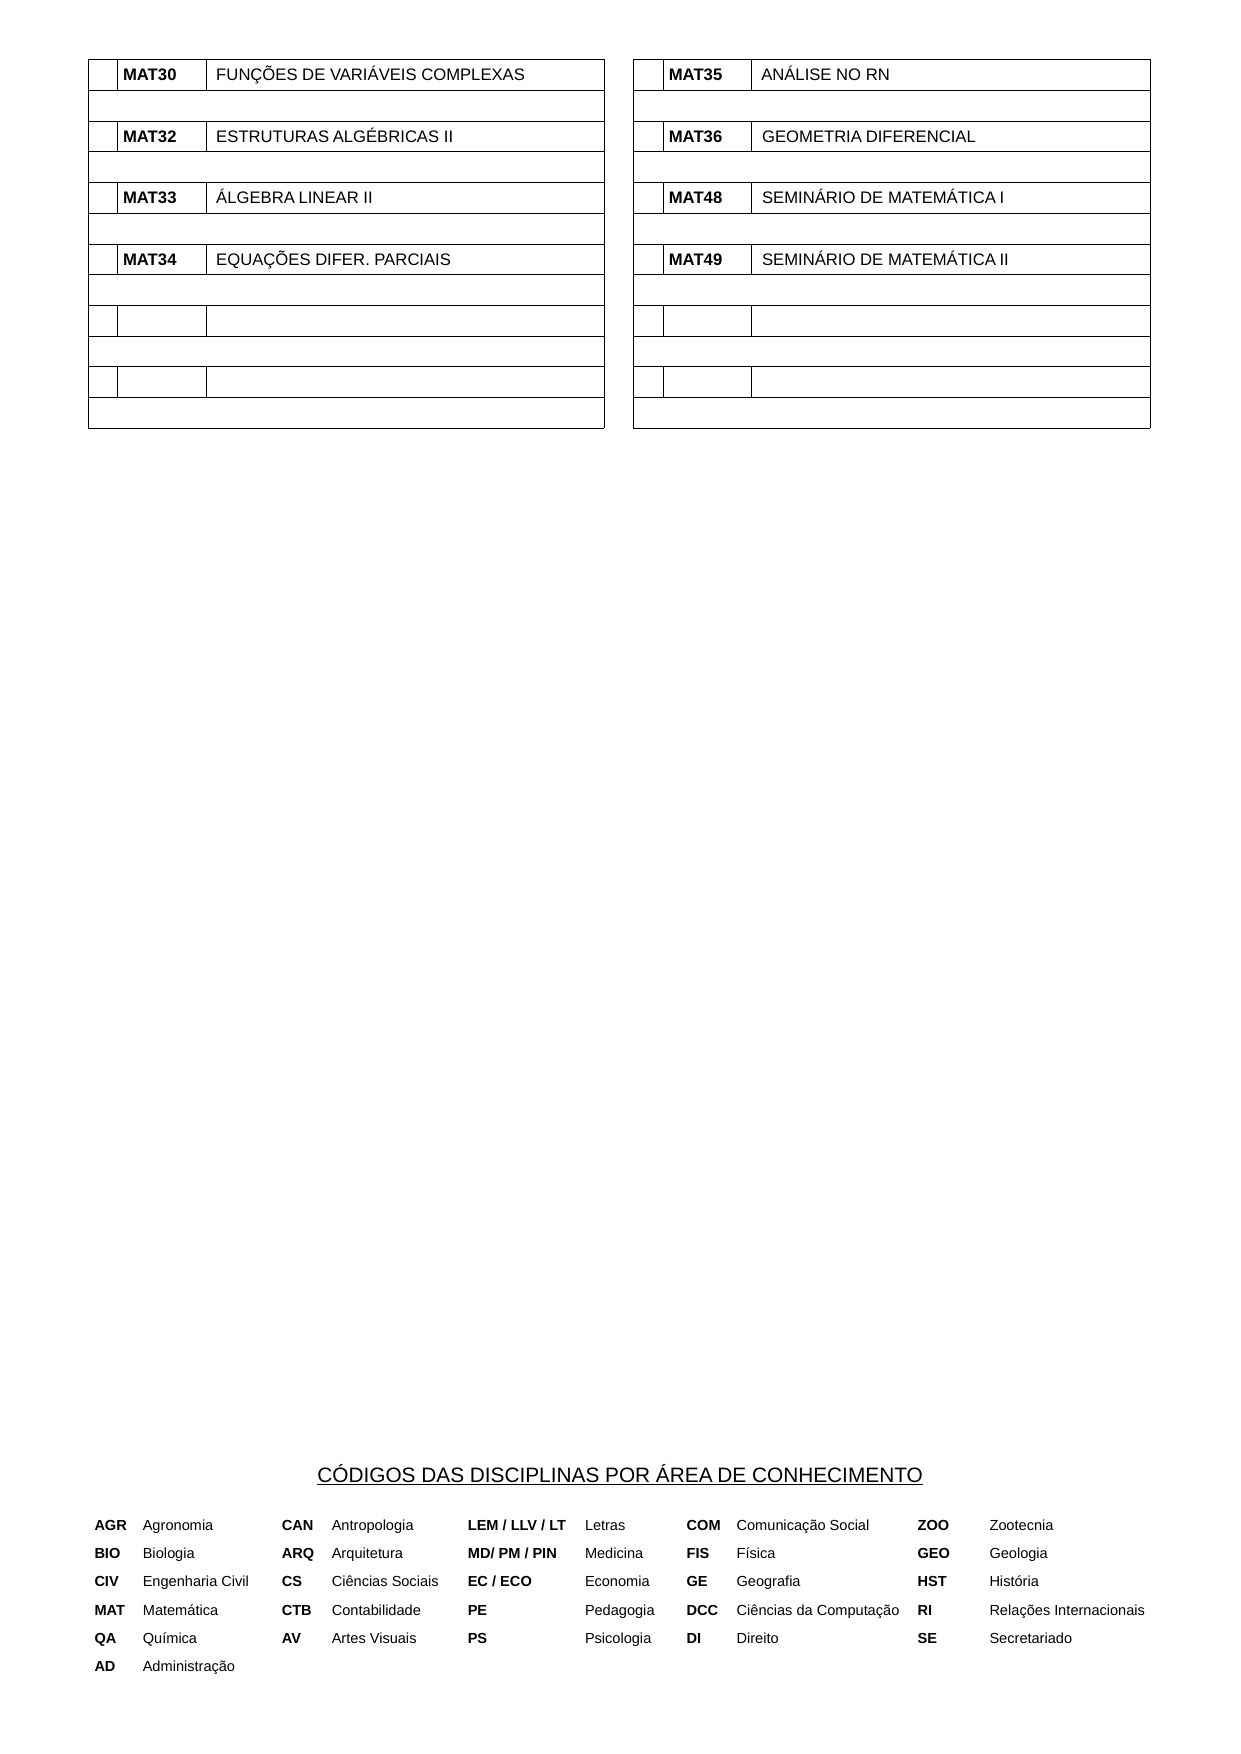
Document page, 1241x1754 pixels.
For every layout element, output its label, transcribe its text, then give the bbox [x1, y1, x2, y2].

table_cell [448, 1652, 462, 1680]
table_cell [752, 367, 1150, 397]
table_cell [605, 151, 633, 182]
table_cell [984, 1652, 1152, 1680]
table_cell BIO [89, 1539, 137, 1567]
table_cell Geologia [984, 1539, 1152, 1567]
table_cell ARQ [276, 1539, 326, 1567]
table_header MAT30 [118, 60, 206, 90]
table_cell MAT32 [118, 122, 206, 151]
table_cell FIS [681, 1539, 731, 1567]
table_header Zootecnia [984, 1511, 1152, 1539]
table_cell [89, 122, 117, 151]
table_cell [207, 306, 604, 336]
table_cell [605, 90, 633, 121]
table_cell [326, 1652, 448, 1680]
table_cell RI [912, 1596, 984, 1624]
table_cell DI [681, 1624, 731, 1652]
table_cell Direito [731, 1624, 912, 1652]
table_cell [448, 1624, 462, 1652]
table_cell SEMINÁRIO DE MATEMÁTICA II [752, 245, 1150, 274]
table_cell [89, 91, 604, 121]
table_cell [605, 366, 633, 397]
table_cell [634, 245, 663, 274]
table_cell [605, 274, 633, 305]
table_cell [448, 1596, 462, 1624]
table_cell [462, 1652, 579, 1680]
table_cell [667, 1624, 681, 1652]
table_cell Química [137, 1624, 260, 1652]
table_cell [634, 152, 1150, 182]
table_cell [667, 1596, 681, 1624]
table_cell PE [462, 1596, 579, 1624]
table_cell MAT36 [664, 122, 751, 151]
table_cell [605, 121, 633, 151]
table_cell Matemática [137, 1596, 260, 1624]
table_cell [912, 1652, 984, 1680]
text CÓDIGOS DAS DISCIPLINAS POR ÁREA DE CONHECIMENTO [88, 1463, 1152, 1487]
table_cell [605, 213, 633, 243]
table_cell [89, 275, 604, 305]
table_cell [634, 337, 1150, 366]
table_header LEM / LLV / LT [462, 1511, 579, 1539]
table_cell Economia [579, 1567, 667, 1596]
table_cell [664, 306, 751, 336]
table_cell [448, 1567, 462, 1596]
table_cell Psicologia [579, 1624, 667, 1652]
table_cell [634, 367, 663, 397]
table_cell [118, 367, 206, 397]
table_cell CTB [276, 1596, 326, 1624]
table_cell ESTRUTURAS ALGÉBRICAS II [207, 122, 604, 151]
table_cell EQUAÇÕES DIFER. PARCIAIS [207, 245, 604, 274]
table_cell [681, 1652, 731, 1680]
table_cell [579, 1652, 667, 1680]
table_cell Física [731, 1539, 912, 1567]
table_cell [664, 367, 751, 397]
table_cell [89, 214, 604, 243]
table_cell [752, 306, 1150, 336]
table_cell [634, 91, 1150, 121]
table_cell [667, 1652, 681, 1680]
table_cell EC / ECO [462, 1567, 579, 1596]
table_cell [634, 214, 1150, 243]
table_cell MAT34 [118, 245, 206, 274]
table_cell QA [89, 1624, 137, 1652]
table_cell [89, 398, 604, 428]
table_cell Relações Internacionais [984, 1596, 1152, 1624]
table_cell [260, 1652, 276, 1680]
table_cell [89, 152, 604, 182]
table_header ANÁLISE NO RN [752, 60, 1150, 90]
table_header Antropologia [326, 1511, 448, 1539]
table_cell PS [462, 1624, 579, 1652]
table_cell História [984, 1567, 1152, 1596]
table_header CAN [276, 1511, 326, 1539]
table_cell GEOMETRIA DIFERENCIAL [752, 122, 1150, 151]
table_header [634, 60, 663, 90]
table_cell Medicina [579, 1539, 667, 1567]
table_header [605, 59, 633, 90]
table_header Comunicação Social [731, 1511, 912, 1539]
table_header MAT35 [664, 60, 751, 90]
table_cell [260, 1596, 276, 1624]
table_cell AV [276, 1624, 326, 1652]
table_cell AD [89, 1652, 137, 1680]
table_cell [89, 337, 604, 366]
table_cell DCC [681, 1596, 731, 1624]
table_cell Engenharia Civil [137, 1567, 260, 1596]
table_cell Contabilidade [326, 1596, 448, 1624]
table_header [89, 60, 117, 90]
table_cell Arquitetura [326, 1539, 448, 1567]
table_cell [260, 1567, 276, 1596]
table_cell Geografia [731, 1567, 912, 1596]
table_cell Ciências da Computação [731, 1596, 912, 1624]
table_header COM [681, 1511, 731, 1539]
table_cell MAT49 [664, 245, 751, 274]
table_cell SEMINÁRIO DE MATEMÁTICA I [752, 183, 1150, 213]
table_header [260, 1511, 276, 1539]
table_header AGR [89, 1511, 137, 1539]
table_cell Artes Visuais [326, 1624, 448, 1652]
table_cell [634, 306, 663, 336]
table_cell [731, 1652, 912, 1680]
table_cell [667, 1567, 681, 1596]
table_header FUNÇÕES DE VARIÁVEIS COMPLEXAS [207, 60, 604, 90]
table_cell [667, 1539, 681, 1567]
table_header [667, 1511, 681, 1539]
table_cell GE [681, 1567, 731, 1596]
table_cell [605, 244, 633, 274]
table_cell MAT33 [118, 183, 206, 213]
table_cell [89, 367, 117, 397]
table_cell MAT [89, 1596, 137, 1624]
table_header [448, 1511, 462, 1539]
table_cell Pedagogia [579, 1596, 667, 1624]
table_cell [89, 183, 117, 213]
table_cell [89, 306, 117, 336]
table_header Agronomia [137, 1511, 260, 1539]
table_cell CIV [89, 1567, 137, 1596]
table_cell [448, 1539, 462, 1567]
table_header Letras [579, 1511, 667, 1539]
table_cell [276, 1652, 326, 1680]
table_cell Administração [137, 1652, 260, 1680]
table_cell [260, 1624, 276, 1652]
table_cell [89, 245, 117, 274]
table_cell Biologia [137, 1539, 260, 1567]
table_cell Secretariado [984, 1624, 1152, 1652]
table_cell [118, 306, 206, 336]
table_cell GEO [912, 1539, 984, 1567]
table_cell MAT48 [664, 183, 751, 213]
table_cell MD/ PM / PIN [462, 1539, 579, 1567]
table_cell SE [912, 1624, 984, 1652]
table_cell [605, 397, 633, 428]
table_header ZOO [912, 1511, 984, 1539]
table_cell [207, 367, 604, 397]
table_cell [605, 336, 633, 366]
table_cell [605, 182, 633, 213]
table_cell ÁLGEBRA LINEAR II [207, 183, 604, 213]
table_cell [634, 275, 1150, 305]
table_cell [634, 122, 663, 151]
table_cell [260, 1539, 276, 1567]
table_cell HST [912, 1567, 984, 1596]
table_cell [634, 398, 1150, 428]
table_cell CS [276, 1567, 326, 1596]
table_cell [605, 305, 633, 336]
table_cell Ciências Sociais [326, 1567, 448, 1596]
table_cell [634, 183, 663, 213]
